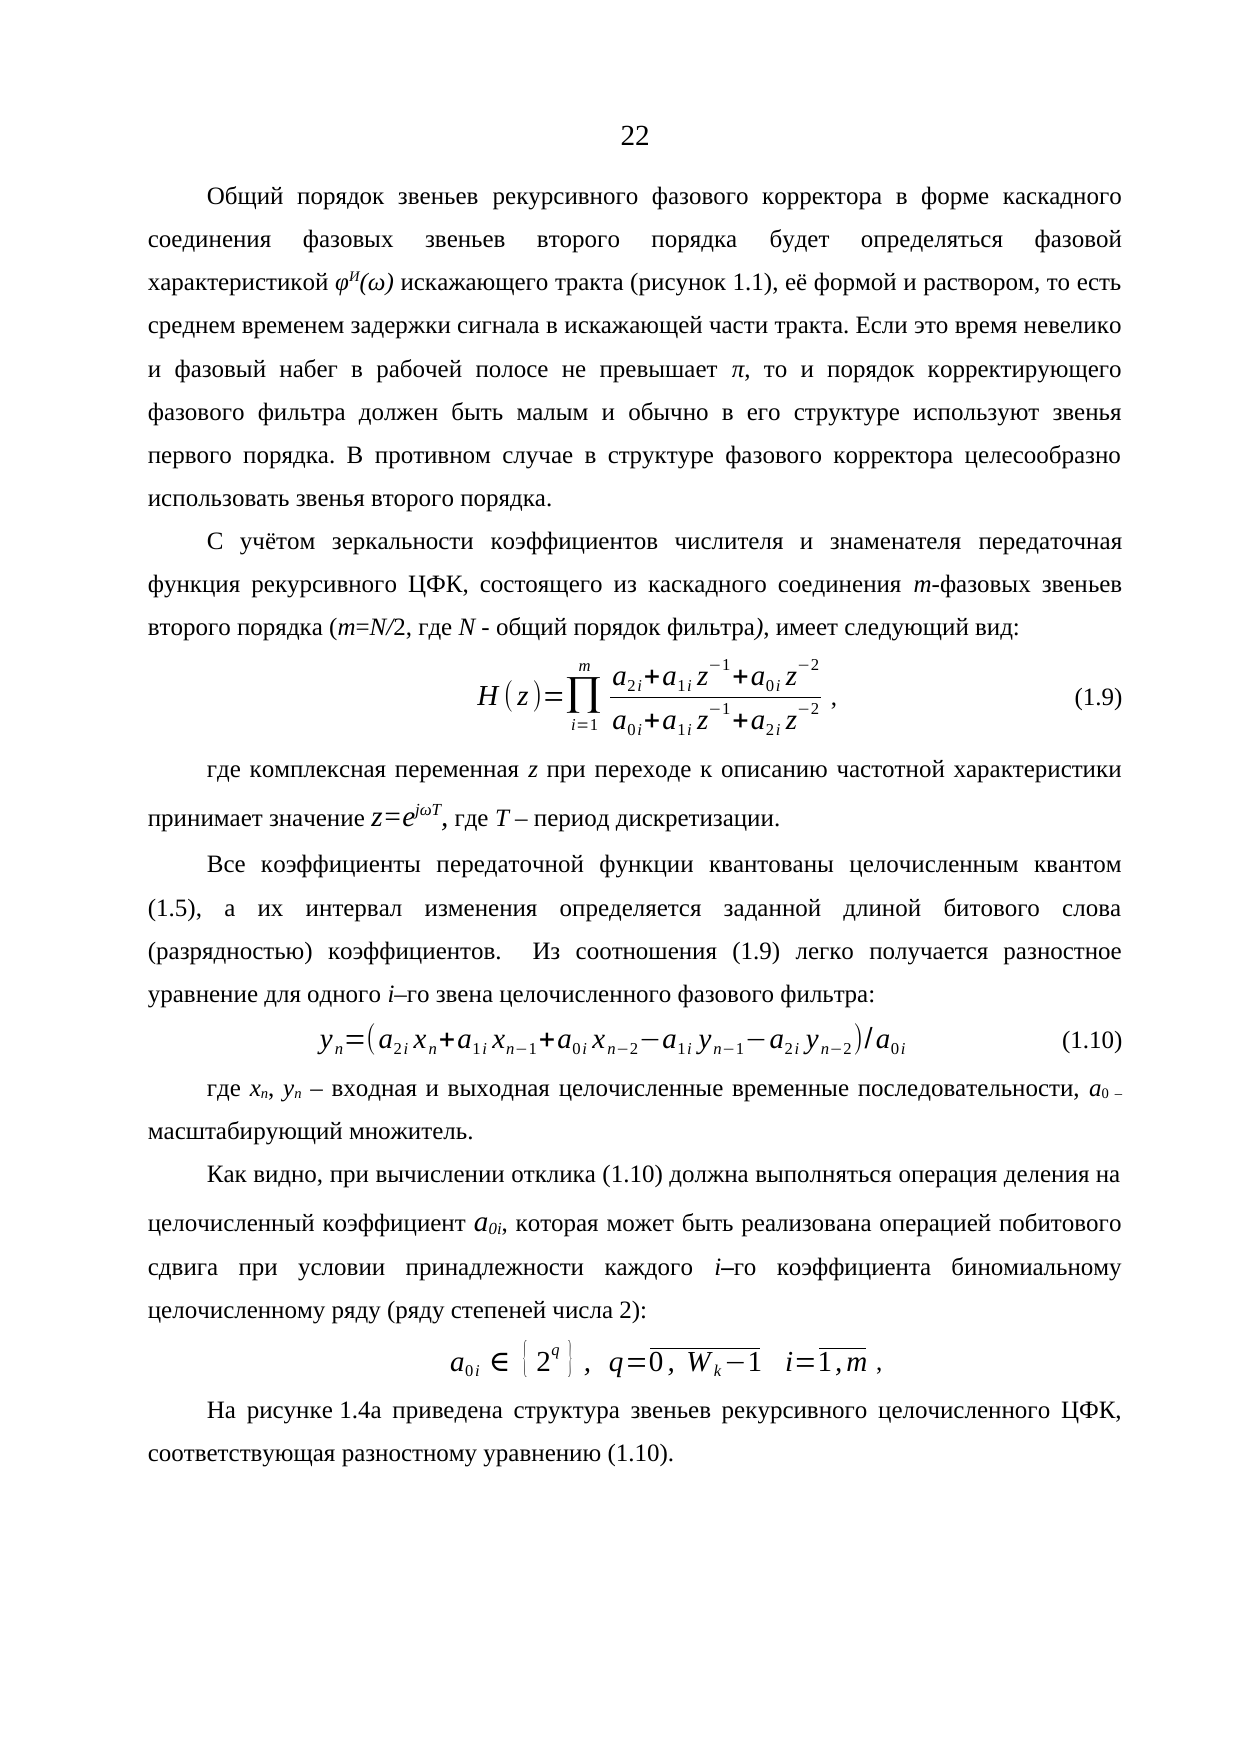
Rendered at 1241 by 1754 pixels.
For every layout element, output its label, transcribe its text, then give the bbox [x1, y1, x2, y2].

text Общий порядок звеньев рекурсивного фазового корректора в форме каскадного соединения фазовых звеньев второго порядка будет определяться фазовой характеристикой φИ(ω) искажающего тракта (рисунок 1.1), её формой и раствором, то есть среднем временем задержки сигнала в искажающей части тракта. Если это время невелико и фазовый набег в рабочей полосе не превышает π, то и порядок корректирующего фазового фильтра должен быть малым и обычно в его структуре используют звенья первого порядка. В противном случае в структуре фазового корректора целесообразно использовать звенья второго порядка. [148, 181, 1122, 512]
text На рисунке 1.4а приведена структура звеньев рекурсивного целочисленного ЦФК, соответствующая разностному уравнению (1.10). [148, 1395, 1122, 1467]
text Все коэффициенты передаточной функции квантованы целочисленным квантом (1.5), а их интервал изменения определяется заданной длиной битового слова (разрядностью) коэффициентов. Из соотношения (1.9) легко получается разностное уравнение для одного i–го звена целочисленного фазового фильтра: [148, 849, 1122, 1008]
text (1.10) [148, 1022, 1122, 1058]
text , (1.9) [148, 656, 1122, 739]
text где комплексная переменная z при переходе к описанию частотной характеристики принимает значение z=ejωT, где Т – период дискретизации. [148, 754, 1122, 833]
text Как видно, при вычислении отклика (1.10) должна выполняться операция деления на целочисленный коэффициент a0i, которая может быть реализована операцией побитового сдвига при условии принадлежности каждого i–го коэффициента биномиальному целочисленному ряду (ряду степеней числа 2): [148, 1159, 1122, 1324]
text С учётом зеркальности коэффициентов числителя и знаменателя передаточная функция рекурсивного ЦФК, состоящего из каскадного соединения m-фазовых звеньев второго порядка (m=N/2, где N - общий порядок фильтра), имеет следующий вид: [148, 526, 1122, 641]
text где xn, yn – входная и выходная целочисленные временные последовательности, a0 – масштабирующий множитель. [148, 1073, 1122, 1145]
text , [148, 1339, 1122, 1381]
